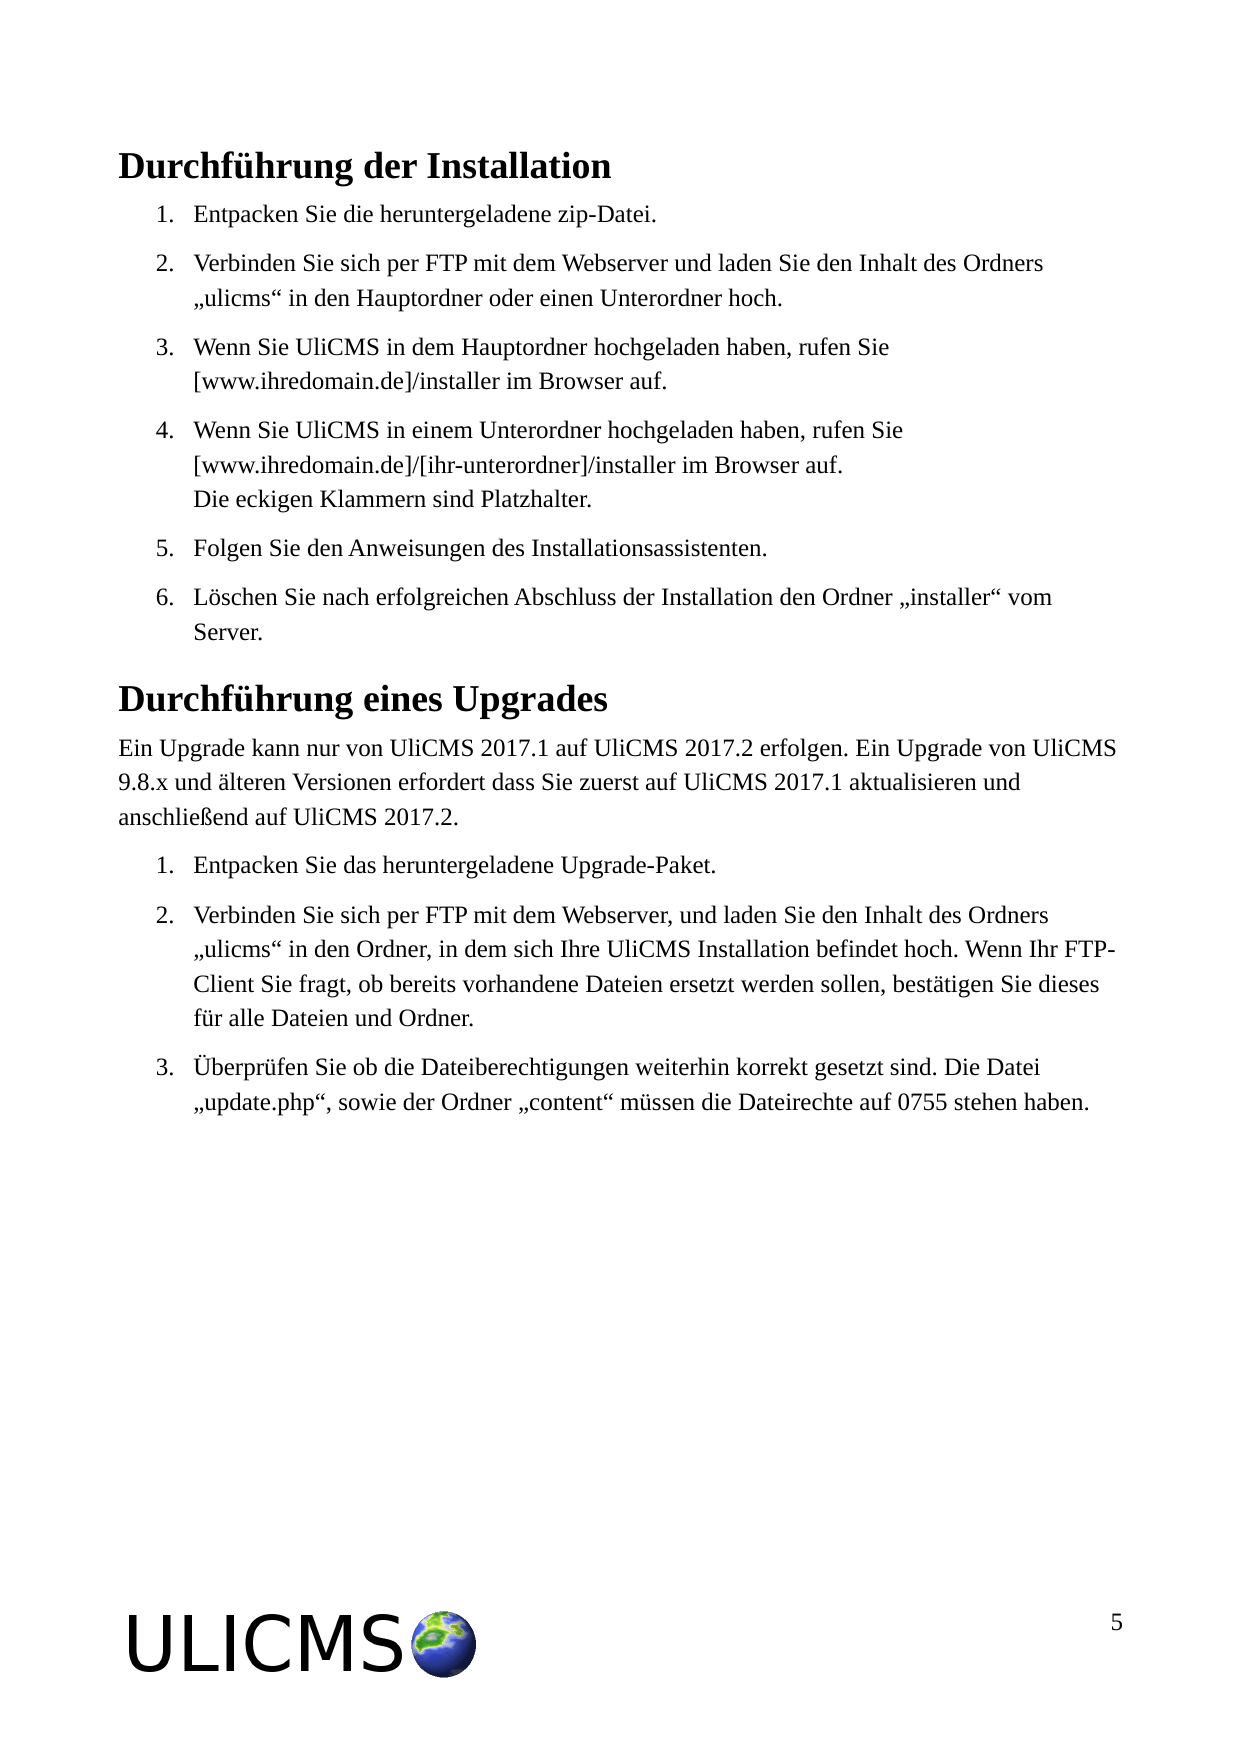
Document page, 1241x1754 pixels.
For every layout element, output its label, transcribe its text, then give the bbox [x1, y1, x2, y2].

list Folgen Sie den Anweisungen des Installationsassistenten. [156, 533, 1123, 562]
list Verbinden Sie sich per FTP mit dem Webserver und laden Sie den Inhalt des Ordners „ulicms“ in den Hauptordner oder einen Unterordner hoch. [156, 248, 1123, 312]
list Wenn Sie UliCMS in dem Hauptordner hochgeladen haben, rufen Sie [www.ihredomain.de]/installer im Browser auf. [156, 332, 1123, 395]
list Entpacken Sie die heruntergeladene zip-Datei. [156, 199, 1123, 228]
list Entpacken Sie das heruntergeladene Upgrade-Paket. [156, 851, 1123, 879]
subtitle Durchführung der Installation [118, 143, 1123, 187]
list Überprüfen Sie ob die Dateiberechtigungen weiterhin korrekt gesetzt sind. Die Datei „update.php“, sowie der Ordner „content“ müssen die Dateirechte auf 0755 stehen haben. [156, 1052, 1123, 1115]
list Wenn Sie UliCMS in einem Unterordner hochgeladen haben, rufen Sie [www.ihredomain.de]/[ihr-unterordner]/installer im Browser auf. Die eckigen Klammern sind Platzhalter. [156, 415, 1123, 513]
subtitle Durchführung eines Upgrades [118, 676, 1123, 720]
list Verbinden Sie sich per FTP mit dem Webserver, und laden Sie den Inhalt des Ordners „ulicms“ in den Ordner, in dem sich Ihre UliCMS Installation befindet hoch. Wenn Ihr FTP-Client Sie fragt, ob bereits vorhandene Dateien ersetzt werden sollen, bestätigen Sie dieses für alle Dateien und Ordner. [156, 900, 1123, 1032]
text Ein Upgrade kann nur von UliCMS 2017.1 auf UliCMS 2017.2 erfolgen. Ein Upgrade von UliCMS 9.8.x und älteren Versionen erfordert dass Sie zuerst auf UliCMS 2017.1 aktualisieren und anschließend auf UliCMS 2017.2. [118, 733, 1123, 830]
picture [118, 1607, 479, 1681]
list Löschen Sie nach erfolgreichen Abschluss der Installation den Ordner „installer“ vom Server. [156, 582, 1123, 646]
